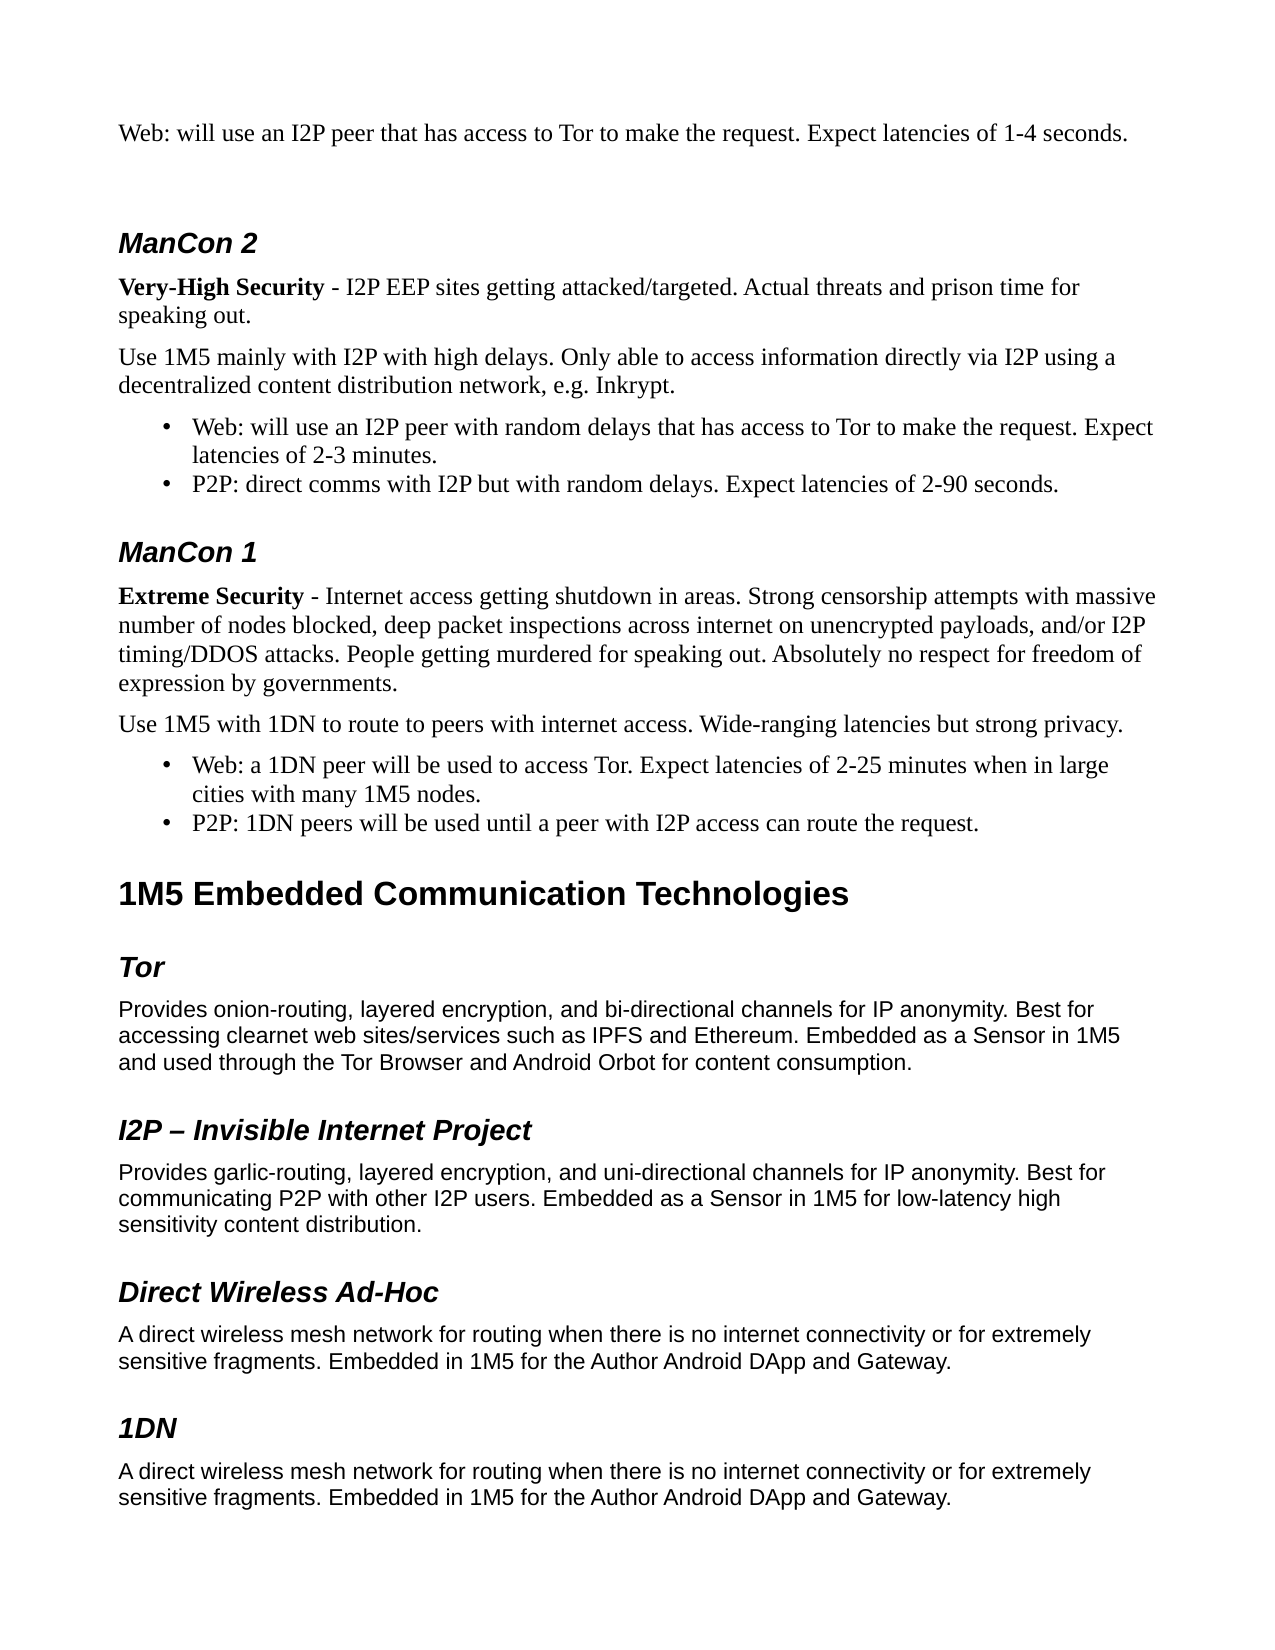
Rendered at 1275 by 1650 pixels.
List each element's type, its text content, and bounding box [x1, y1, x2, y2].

text Use 1M5 mainly with I2P with high delays. Only able to access information directly via I2P using a decentralized content distribution network, e.g. Inkrypt. [118, 342, 1157, 399]
subtitle Tor [118, 950, 1157, 984]
subtitle Direct Wireless Ad-Hoc [118, 1275, 1157, 1309]
text A direct wireless mesh network for routing when there is no internet connectivity or for extremely sensitive fragments. Embedded in 1M5 for the Author Android DApp and Gateway. [118, 1458, 1157, 1510]
text Web: will use an I2P peer that has access to Tor to make the request. Expect latencies of 1-4 seconds. [118, 118, 1157, 147]
list Web: will use an I2P peer with random delays that has access to Tor to make the request. Expect latencies of 2-3 minutes. [162, 412, 1157, 469]
list P2P: direct comms with I2P but with random delays. Expect latencies of 2-90 seconds. [162, 469, 1157, 498]
list Web: a 1DN peer will be used to access Tor. Expect latencies of 2-25 minutes when in large cities with many 1M5 nodes. [162, 750, 1157, 808]
text Extreme Security - Internet access getting shutdown in areas. Strong censorship attempts with massive number of nodes blocked, deep packet inspections across internet on unencrypted payloads, and/or I2P timing/DDOS attacks. People getting murdered for speaking out. Absolutely no respect for freedom of expression by governments. [118, 581, 1157, 696]
text Use 1M5 with 1DN to route to peers with internet access. Wide-ranging latencies but strong privacy. [118, 709, 1157, 738]
text Very-High Security - I2P EEP sites getting attacked/targeted. Actual threats and prison time for speaking out. [118, 272, 1157, 329]
subtitle I2P – Invisible Internet Project [118, 1113, 1157, 1146]
subtitle 1DN [118, 1412, 1157, 1445]
subtitle ManCon 2 [118, 226, 1157, 259]
text A direct wireless mesh network for routing when there is no internet connectivity or for extremely sensitive fragments. Embedded in 1M5 for the Author Android DApp and Gateway. [118, 1321, 1157, 1374]
subtitle ManCon 1 [118, 535, 1157, 569]
list P2P: 1DN peers will be used until a peer with I2P access can route the request. [162, 808, 1157, 836]
text Provides garlic-routing, layered encryption, and uni-directional channels for IP anonymity. Best for communicating P2P with other I2P users. Embedded as a Sensor in 1M5 for low-latency high sensitivity content distribution. [118, 1159, 1157, 1238]
text Provides onion-routing, layered encryption, and bi-directional channels for IP anonymity. Best for accessing clearnet web sites/services such as IPFS and Ethereum. Embedded as a Sensor in 1M5 and used through the Tor Browser and Android Orbot for content consumption. [118, 996, 1157, 1075]
subtitle 1M5 Embedded Communication Technologies [118, 874, 1157, 913]
